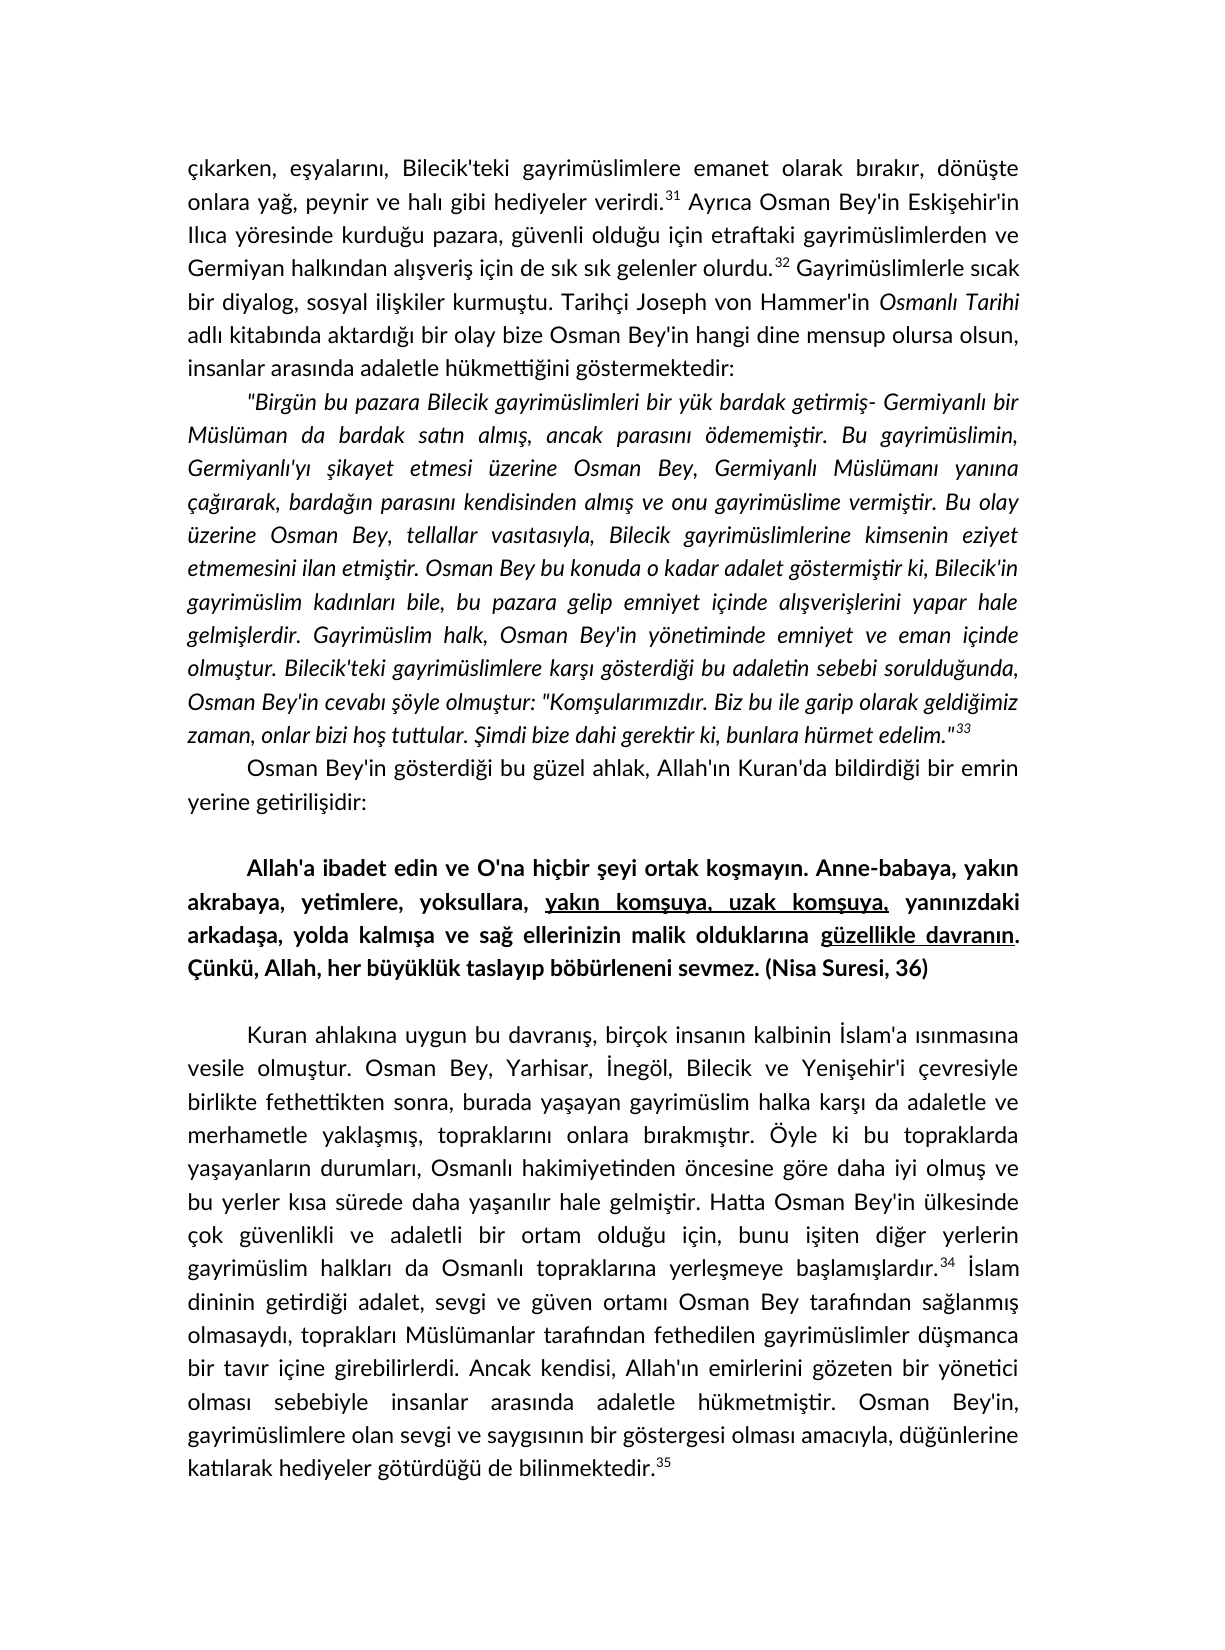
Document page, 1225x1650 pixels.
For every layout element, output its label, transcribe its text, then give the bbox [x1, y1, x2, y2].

text çıkarken, eşyalarını, Bilecik'teki gayrimüslimlere emanet olarak bırakır, dönüşte onlara yağ, peynir ve halı gibi hediyeler verirdi.31 Ayrıca Osman Bey'in Eskişehir'in Ilıca yöresinde kurduğu pazara, güvenli olduğu için etraftaki gayrimüslimlerden ve Germiyan halkından alışveriş için de sık sık gelenler olurdu.32 Gayrimüslimlerle sıcak bir diyalog, sosyal ilişkiler kurmuştu. Tarihçi Joseph von Hammer'in Osmanlı Tarihi adlı kitabında aktardığı bir olay bize Osman Bey'in hangi dine mensup olursa olsun, insanlar arasında adaletle hükmettiğini göstermektedir: [187, 150, 1020, 383]
text "Birgün bu pazara Bilecik gayrimüslimleri bir yük bardak getirmiş- Germiyanlı bir Müslüman da bardak satın almış, ancak parasını ödememiştir. Bu gayrimüslimin, Germiyanlı'yı şikayet etmesi üzerine Osman Bey, Germiyanlı Müslümanı yanına çağırarak, bardağın parasını kendisinden almış ve onu gayrimüslime vermiştir. Bu olay üzerine Osman Bey, tellallar vasıtasıyla, Bilecik gayrimüslimlerine kimsenin eziyet etmemesini ilan etmiştir. Osman Bey bu konuda o kadar adalet göstermiştir ki, Bilecik'in gayrimüslim kadınları bile, bu pazara gelip emniyet içinde alışverişlerini yapar hale gelmişlerdir. Gayrimüslim halk, Osman Bey'in yönetiminde emniyet ve eman içinde olmuştur. Bilecik'teki gayrimüslimlere karşı gösterdiği bu adaletin sebebi sorulduğunda, Osman Bey'in cevabı şöyle olmuştur: "Komşularımızdır. Biz bu ile garip olarak geldiğimiz zaman, onlar bizi hoş tuttular. Şimdi bize dahi gerektir ki, bunlara hürmet edelim."33 [187, 383, 1020, 750]
text Kuran ahlakına uygun bu davranış, birçok insanın kalbinin İslam'a ısınmasına vesile olmuştur. Osman Bey, Yarhisar, İnegöl, Bilecik ve Yenişehir'i çevresiyle birlikte fethettikten sonra, burada yaşayan gayrimüslim halka karşı da adaletle ve merhametle yaklaşmış, topraklarını onlara bırakmıştır. Öyle ki bu topraklarda yaşayanların durumları, Osmanlı hakimiyetinden öncesine göre daha iyi olmuş ve bu yerler kısa sürede daha yaşanılır hale gelmiştir. Hatta Osman Bey'in ülkesinde çok güvenlikli ve adaletli bir ortam olduğu için, bunu işiten diğer yerlerin gayrimüslim halkları da Osmanlı topraklarına yerleşmeye başlamışlardır.34 İslam dininin getirdiği adalet, sevgi ve güven ortamı Osman Bey tarafından sağlanmış olmasaydı, toprakları Müslümanlar tarafından fethedilen gayrimüslimler düşmanca bir tavır içine girebilirlerdi. Ancak kendisi, Allah'ın emirlerini gözeten bir yönetici olması sebebiyle insanlar arasında adaletle hükmetmiştir. Osman Bey'in, gayrimüslimlere olan sevgi ve saygısının bir göstergesi olması amacıyla, düğünlerine katılarak hediyeler götürdüğü de bilinmektedir.35 [187, 1017, 1020, 1483]
text Osman Bey'in gösterdiği bu güzel ahlak, Allah'ın Kuran'da bildirdiği bir emrin yerine getirilişidir: [187, 750, 1020, 817]
text Allah'a ibadet edin ve O'na hiçbir şeyi ortak koşmayın. Anne-babaya, yakın akrabaya, yetimlere, yoksullara, yakın komşuya, uzak komşuya, yanınızdaki arkadaşa, yolda kalmışa ve sağ ellerinizin malik olduklarına güzellikle davranın. Çünkü, Allah, her büyüklük taslayıp böbürleneni sevmez. (Nisa Suresi, 36) [187, 850, 1020, 983]
